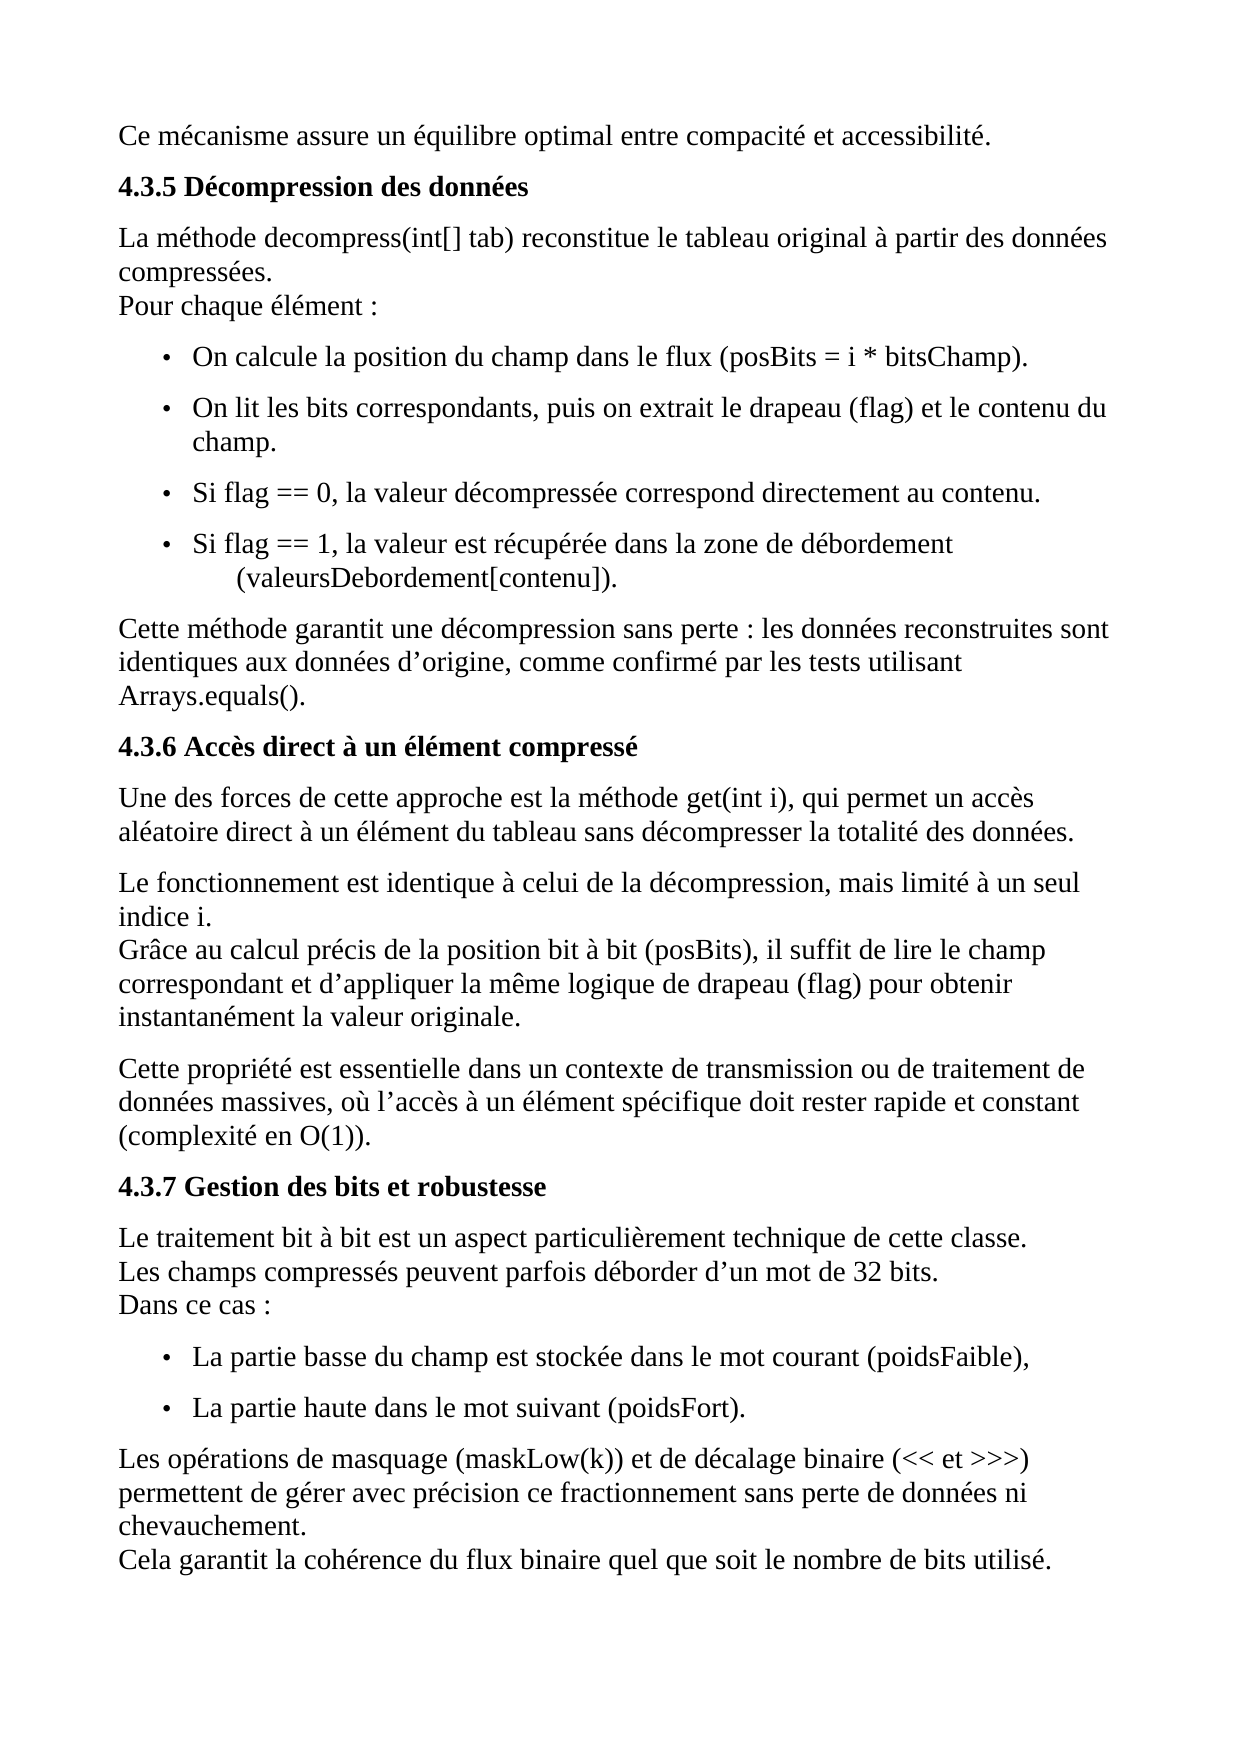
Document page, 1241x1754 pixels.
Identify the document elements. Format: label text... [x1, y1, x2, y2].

list Si flag == 1, la valeur est récupérée dans la zone de débordement (valeursDebordement[contenu]). [162, 526, 1122, 593]
list La partie basse du champ est stockée dans le mot courant (poidsFaible), [162, 1339, 1122, 1372]
text Le traitement bit à bit est un aspect particulièrement technique de cette classe. Les champs compressés peuvent parfois déborder d’un mot de 32 bits. Dans ce cas : [118, 1220, 1122, 1321]
text Le fonctionnement est identique à celui de la décompression, mais limité à un seul indice i. Grâce au calcul précis de la position bit à bit (posBits), il suffit de lire le champ correspondant et d’appliquer la même logique de drapeau (flag) pour obtenir instantanément la valeur originale. [118, 865, 1122, 1033]
subtitle 4.3.6 Accès direct à un élément compressé [118, 729, 1122, 763]
text Cette propriété est essentielle dans un contexte de transmission ou de traitement de données massives, où l’accès à un élément spécifique doit rester rapide et constant (complexité en O(1)). [118, 1051, 1122, 1151]
list Si flag == 0, la valeur décompressée correspond directement au contenu. [162, 475, 1122, 508]
text Cette méthode garantit une décompression sans perte : les données reconstruites sont identiques aux données d’origine, comme confirmé par les tests utilisant Arrays.equals(). [118, 611, 1122, 712]
text La méthode decompress(int[] tab) reconstitue le tableau original à partir des données compressées. Pour chaque élément : [118, 221, 1122, 321]
text Une des forces de cette approche est la méthode get(int i), qui permet un accès aléatoire direct à un élément du tableau sans décompresser la totalité des données. [118, 781, 1122, 848]
list On calcule la position du champ dans le flux (posBits = i * bitsChamp). [162, 339, 1122, 372]
subtitle 4.3.7 Gestion des bits et robustesse [118, 1169, 1122, 1203]
list On lit les bits correspondants, puis on extrait le drapeau (flag) et le contenu du champ. [162, 390, 1122, 457]
text Les opérations de masquage (maskLow(k)) et de décalage binaire (<< et >>>) permettent de gérer avec précision ce fractionnement sans perte de données ni chevauchement. Cela garantit la cohérence du flux binaire quel que soit le nombre de bits utilisé. [118, 1441, 1122, 1575]
text Ce mécanisme assure un équilibre optimal entre compacité et accessibilité. [118, 118, 1122, 152]
subtitle 4.3.5 Décompression des données [118, 169, 1122, 203]
list La partie haute dans le mot suivant (poidsFort). [162, 1390, 1122, 1423]
